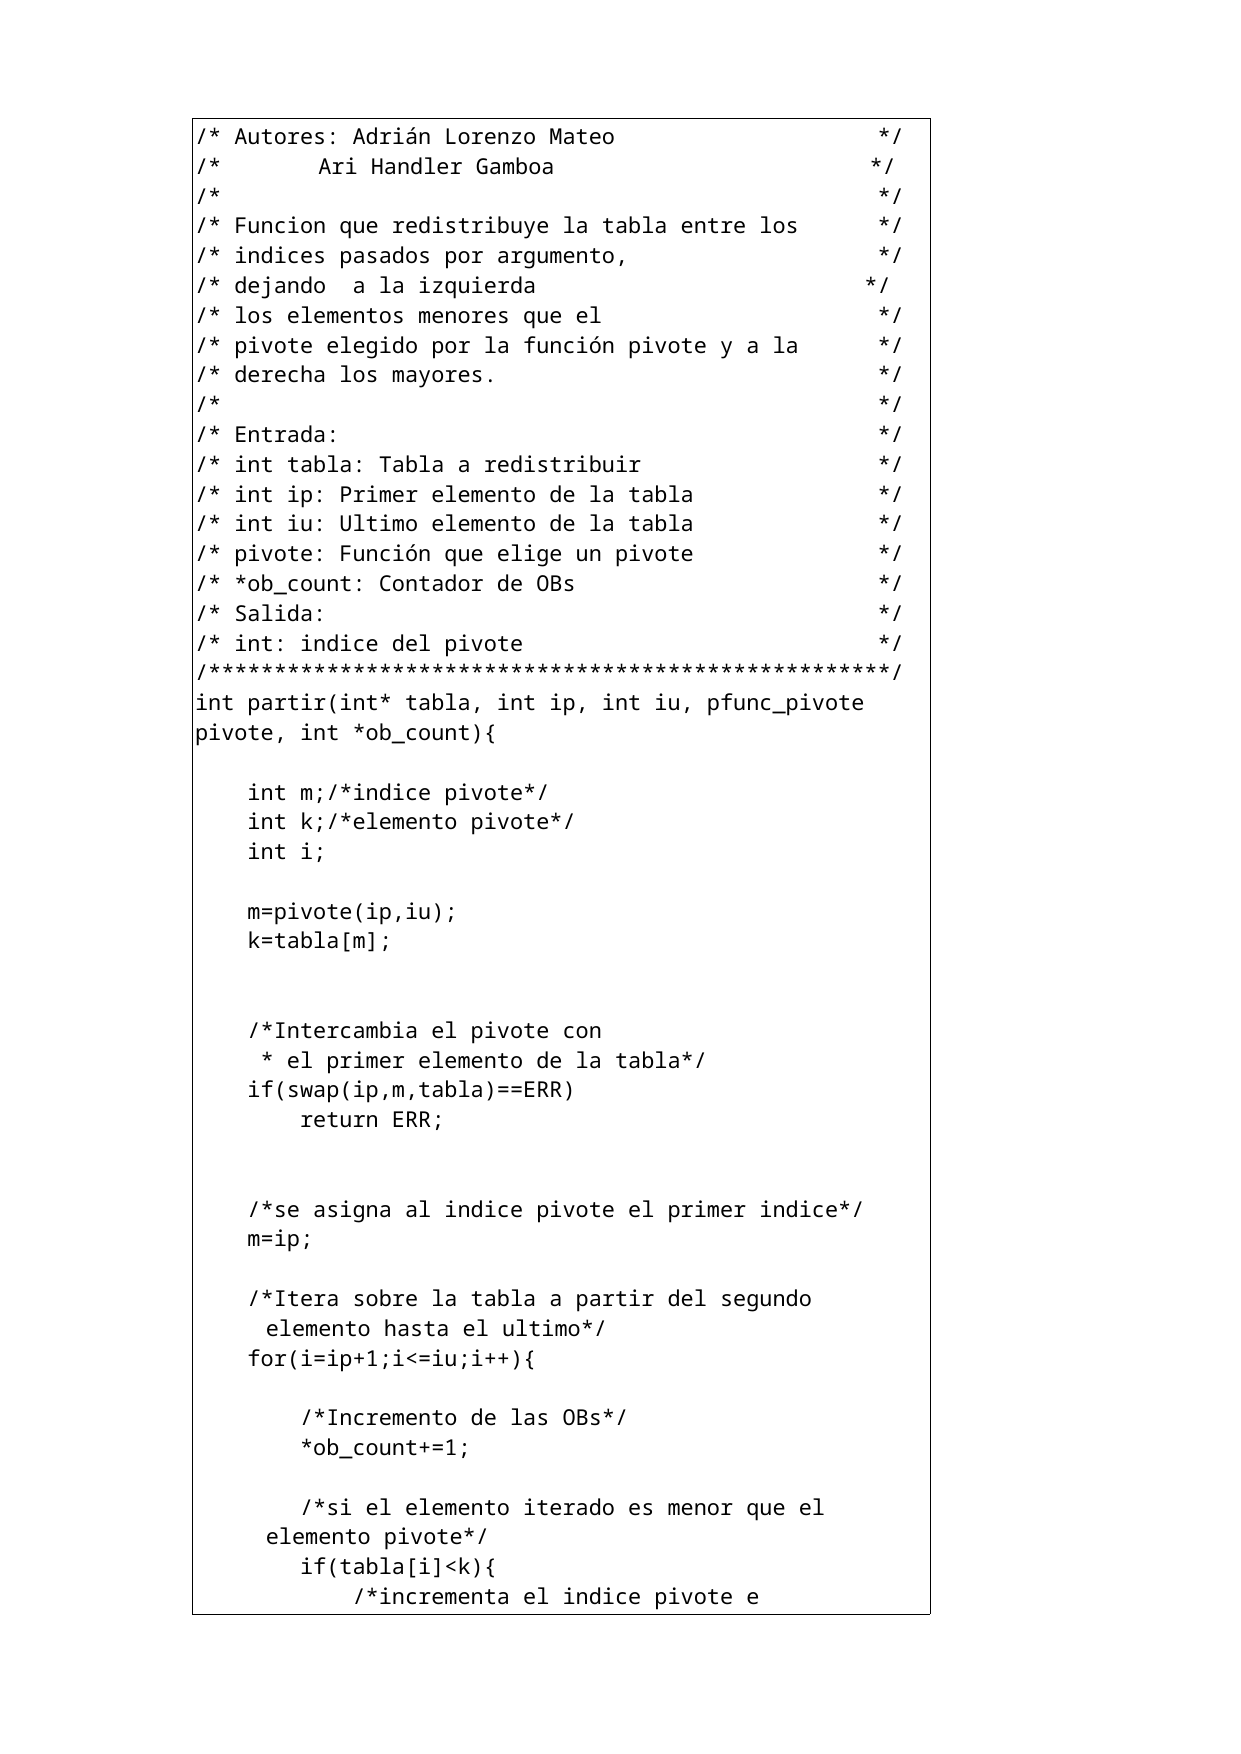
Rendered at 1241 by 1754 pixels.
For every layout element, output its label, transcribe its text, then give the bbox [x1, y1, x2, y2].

text if(tabla[i]<k){ [193, 1548, 930, 1578]
text int m;/*indice pivote*/ [193, 773, 930, 803]
text m=ip; [193, 1220, 930, 1253]
text /* indices pasados por argumento, */ [193, 237, 930, 267]
text /* *ob_count: Contador de OBs */ [193, 565, 930, 595]
text /*Itera sobre la tabla a partir del segundo elemento hasta el ultimo*/ [193, 1280, 930, 1339]
text /* int tabla: Tabla a redistribuir */ [193, 446, 930, 476]
text int i; [193, 833, 930, 866]
text /*si el elemento iterado es menor que el elemento pivote*/ [193, 1488, 930, 1548]
text /* Ari Handler Gamboa */ [193, 148, 930, 178]
text *ob_count+=1; [193, 1429, 930, 1462]
text /* int ip: Primer elemento de la tabla */ [193, 476, 930, 505]
text /* */ [193, 386, 930, 416]
text /*se asigna al indice pivote el primer indice*/ [193, 1191, 930, 1220]
text if(swap(ip,m,tabla)==ERR) [193, 1071, 930, 1101]
text /*incrementa el indice pivote e [193, 1578, 930, 1614]
text k=tabla[m]; [193, 922, 930, 955]
text /* int: indice del pivote */ [193, 624, 930, 654]
text /* los elementos menores que el */ [193, 297, 930, 327]
text /* Salida: */ [193, 595, 930, 624]
text /* Entrada: */ [193, 416, 930, 446]
text /* int iu: Ultimo elemento de la tabla */ [193, 505, 930, 535]
text return ERR; [193, 1101, 930, 1134]
text * el primer elemento de la tabla*/ [193, 1042, 930, 1071]
text /* derecha los mayores. */ [193, 356, 930, 386]
text for(i=ip+1;i<=iu;i++){ [193, 1339, 930, 1372]
text /*Incremento de las OBs*/ [193, 1399, 930, 1429]
text /* */ [193, 178, 930, 207]
text /* dejando a la izquierda */ [193, 267, 930, 297]
text int partir(int* tabla, int ip, int iu, pfunc_pivote pivote, int *ob_count){ [193, 684, 930, 747]
text /*Intercambia el pivote con [193, 1012, 930, 1042]
text /* Autores: Adrián Lorenzo Mateo */ [193, 119, 930, 148]
text int k;/*elemento pivote*/ [193, 803, 930, 833]
text m=pivote(ip,iu); [193, 893, 930, 922]
text /* Funcion que redistribuye la tabla entre los */ [193, 207, 930, 237]
text /* pivote elegido por la función pivote y a la */ [193, 327, 930, 356]
text /****************************************************/ [193, 654, 930, 684]
text /* pivote: Función que elige un pivote */ [193, 535, 930, 565]
